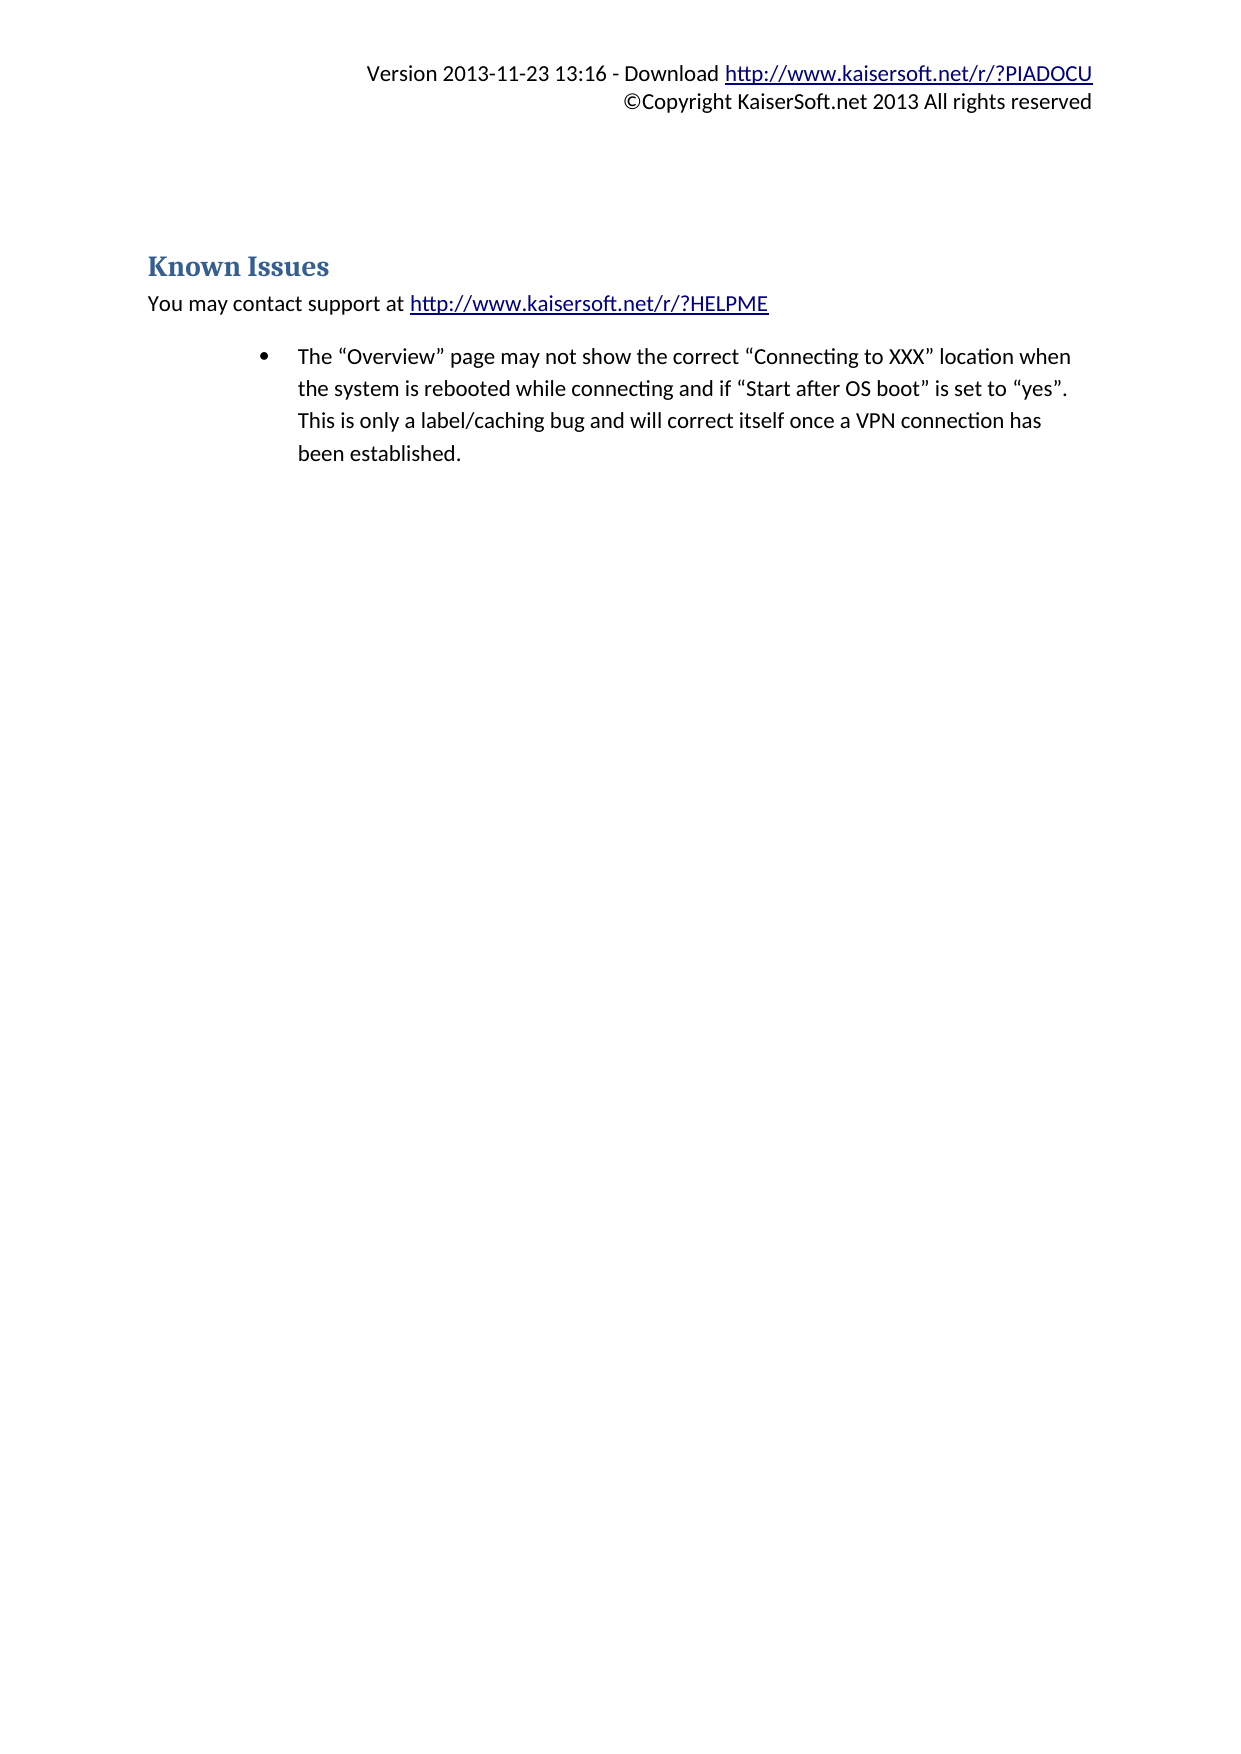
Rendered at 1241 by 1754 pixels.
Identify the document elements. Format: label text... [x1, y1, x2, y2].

subtitle Known Issues [148, 251, 1093, 284]
text You may contact support at http://www.kaisersoft.net/r/?HELPME [148, 289, 1093, 317]
list The “Overview” page may not show the correct “Connecting to XXX” location when the system is rebooted while connecting and if “Start after OS boot” is set to “yes”. This is only a label/caching bug and will correct itself once a VPN connection has been established. [260, 342, 1093, 467]
